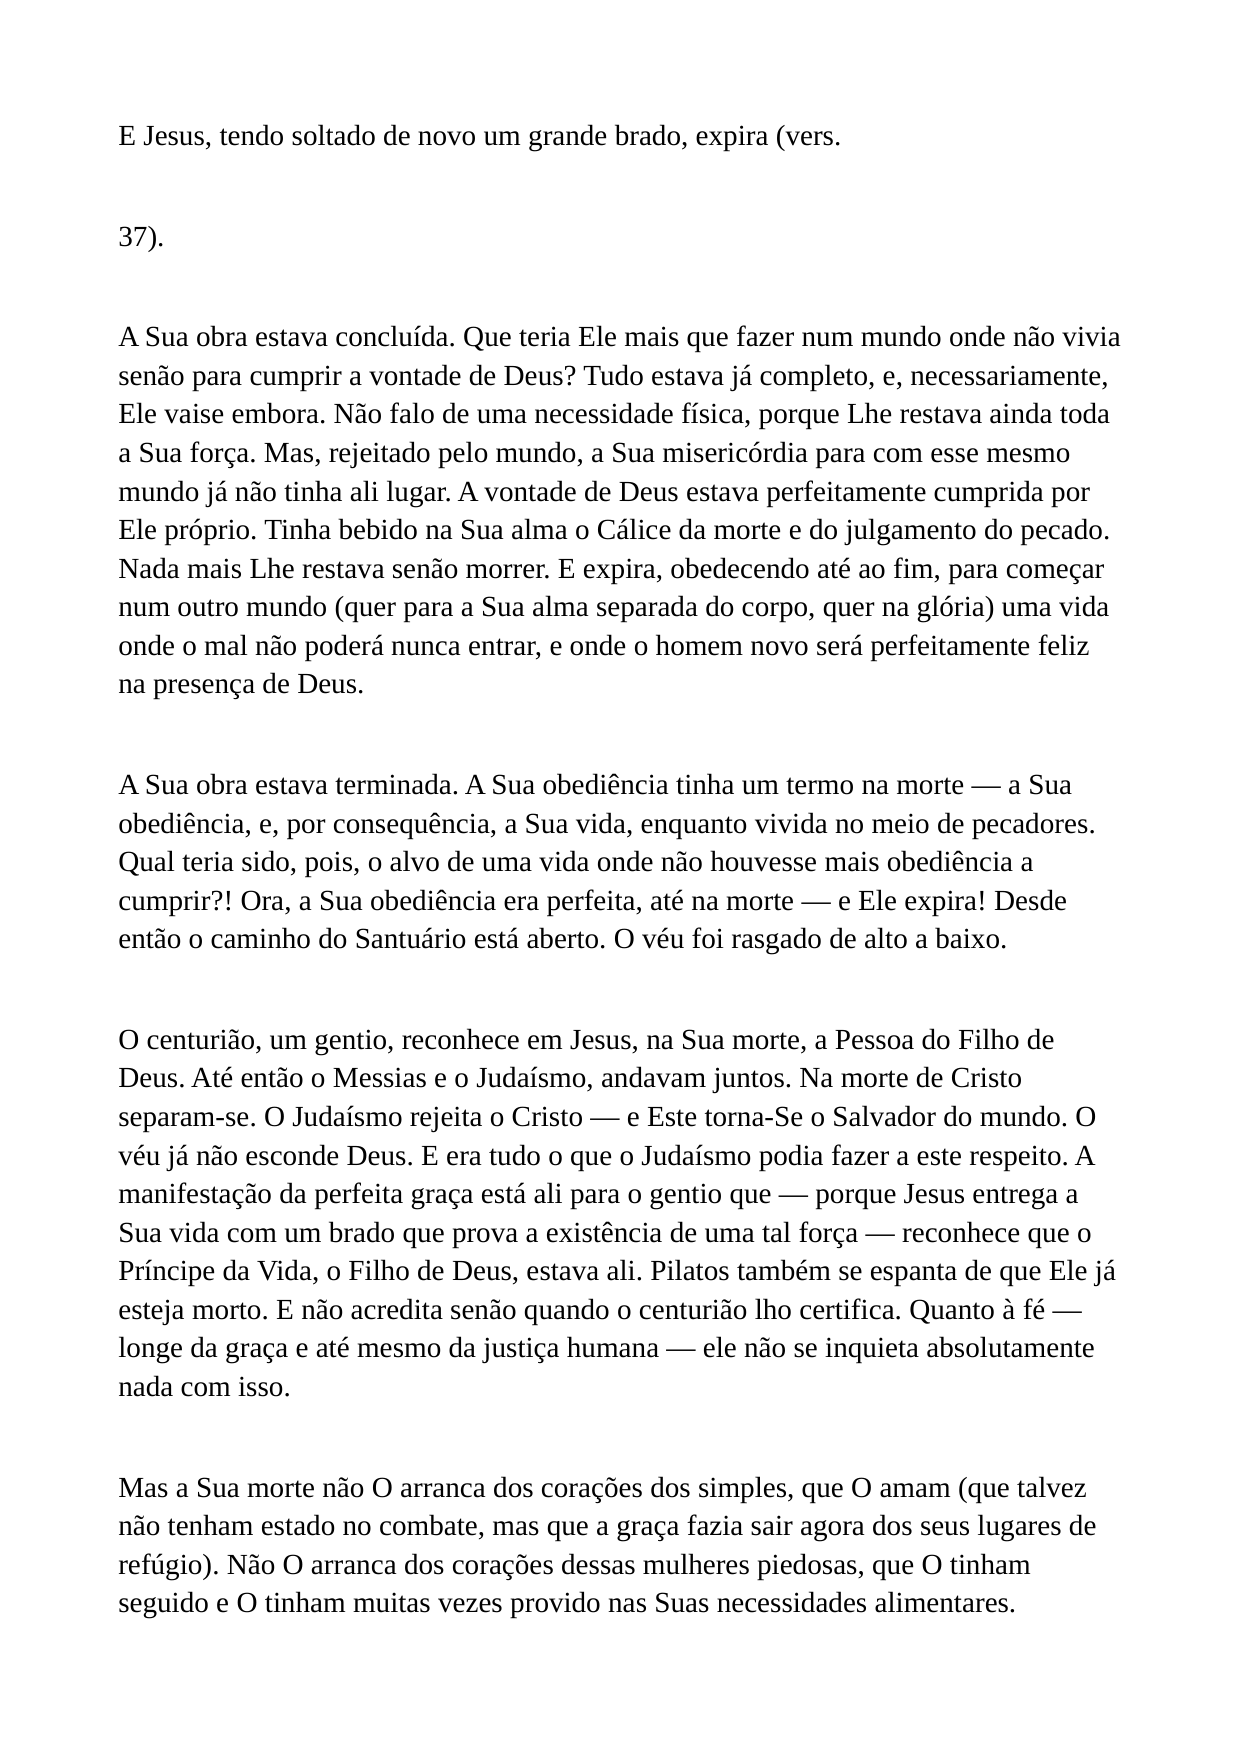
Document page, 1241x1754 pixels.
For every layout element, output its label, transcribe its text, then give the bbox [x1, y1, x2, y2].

text 37). [118, 219, 1122, 252]
text E Jesus, tendo soltado de novo um grande brado, expira (vers. [118, 118, 1122, 152]
text O centurião, um gentio, reconhece em Jesus, na Sua morte, a Pessoa do Filho de Deus. Até então o Messias e o Judaísmo, andavam juntos. Na morte de Cristo separam-se. O Judaísmo rejeita o Cristo — e Este torna-Se o Salvador do mundo. O véu já não esconde Deus. E era tudo o que o Judaísmo podia fazer a este respeito. A manifestação da perfeita graça está ali para o gentio que — porque Jesus entrega a Sua vida com um brado que prova a existência de uma tal força — reconhece que o Príncipe da Vida, o Filho de Deus, estava ali. Pilatos também se espanta de que Ele já esteja morto. E não acredita senão quando o centurião lho certifica. Quanto à fé — longe da graça e até mesmo da justiça humana — ele não se inquieta absolutamente nada com isso. [118, 1022, 1122, 1402]
text A Sua obra estava terminada. A Sua obediência tinha um termo na morte — a Sua obediência, e, por consequência, a Sua vida, enquanto vivida no meio de pecadores. Qual teria sido, pois, o alvo de uma vida onde não houvesse mais obediência a cumprir?! Ora, a Sua obediência era perfeita, até na morte — e Ele expira! Desde então o caminho do Santuário está aberto. O véu foi rasgado de alto a baixo. [118, 767, 1122, 955]
text A Sua obra estava concluída. Que teria Ele mais que fazer num mundo onde não vivia senão para cumprir a vontade de Deus? Tudo estava já completo, e, necessariamente, Ele vaise embora. Não falo de uma necessidade física, porque Lhe restava ainda toda a Sua força. Mas, rejeitado pelo mundo, a Sua misericórdia para com esse mesmo mundo já não tinha ali lugar. A vontade de Deus estava perfeitamente cumprida por Ele próprio. Tinha bebido na Sua alma o Cálice da morte e do julgamento do pecado. Nada mais Lhe restava senão morrer. E expira, obedecendo até ao fim, para começar num outro mundo (quer para a Sua alma separada do corpo, quer na glória) uma vida onde o mal não poderá nunca entrar, e onde o homem novo será perfeitamente feliz na presença de Deus. [118, 319, 1122, 700]
text Mas a Sua morte não O arranca dos corações dos simples, que O amam (que talvez não tenham estado no combate, mas que a graça fazia sair agora dos seus lugares de refúgio). Não O arranca dos corações dessas mulheres piedosas, que O tinham seguido e O tinham muitas vezes provido nas Suas necessidades alimentares. [118, 1470, 1122, 1619]
